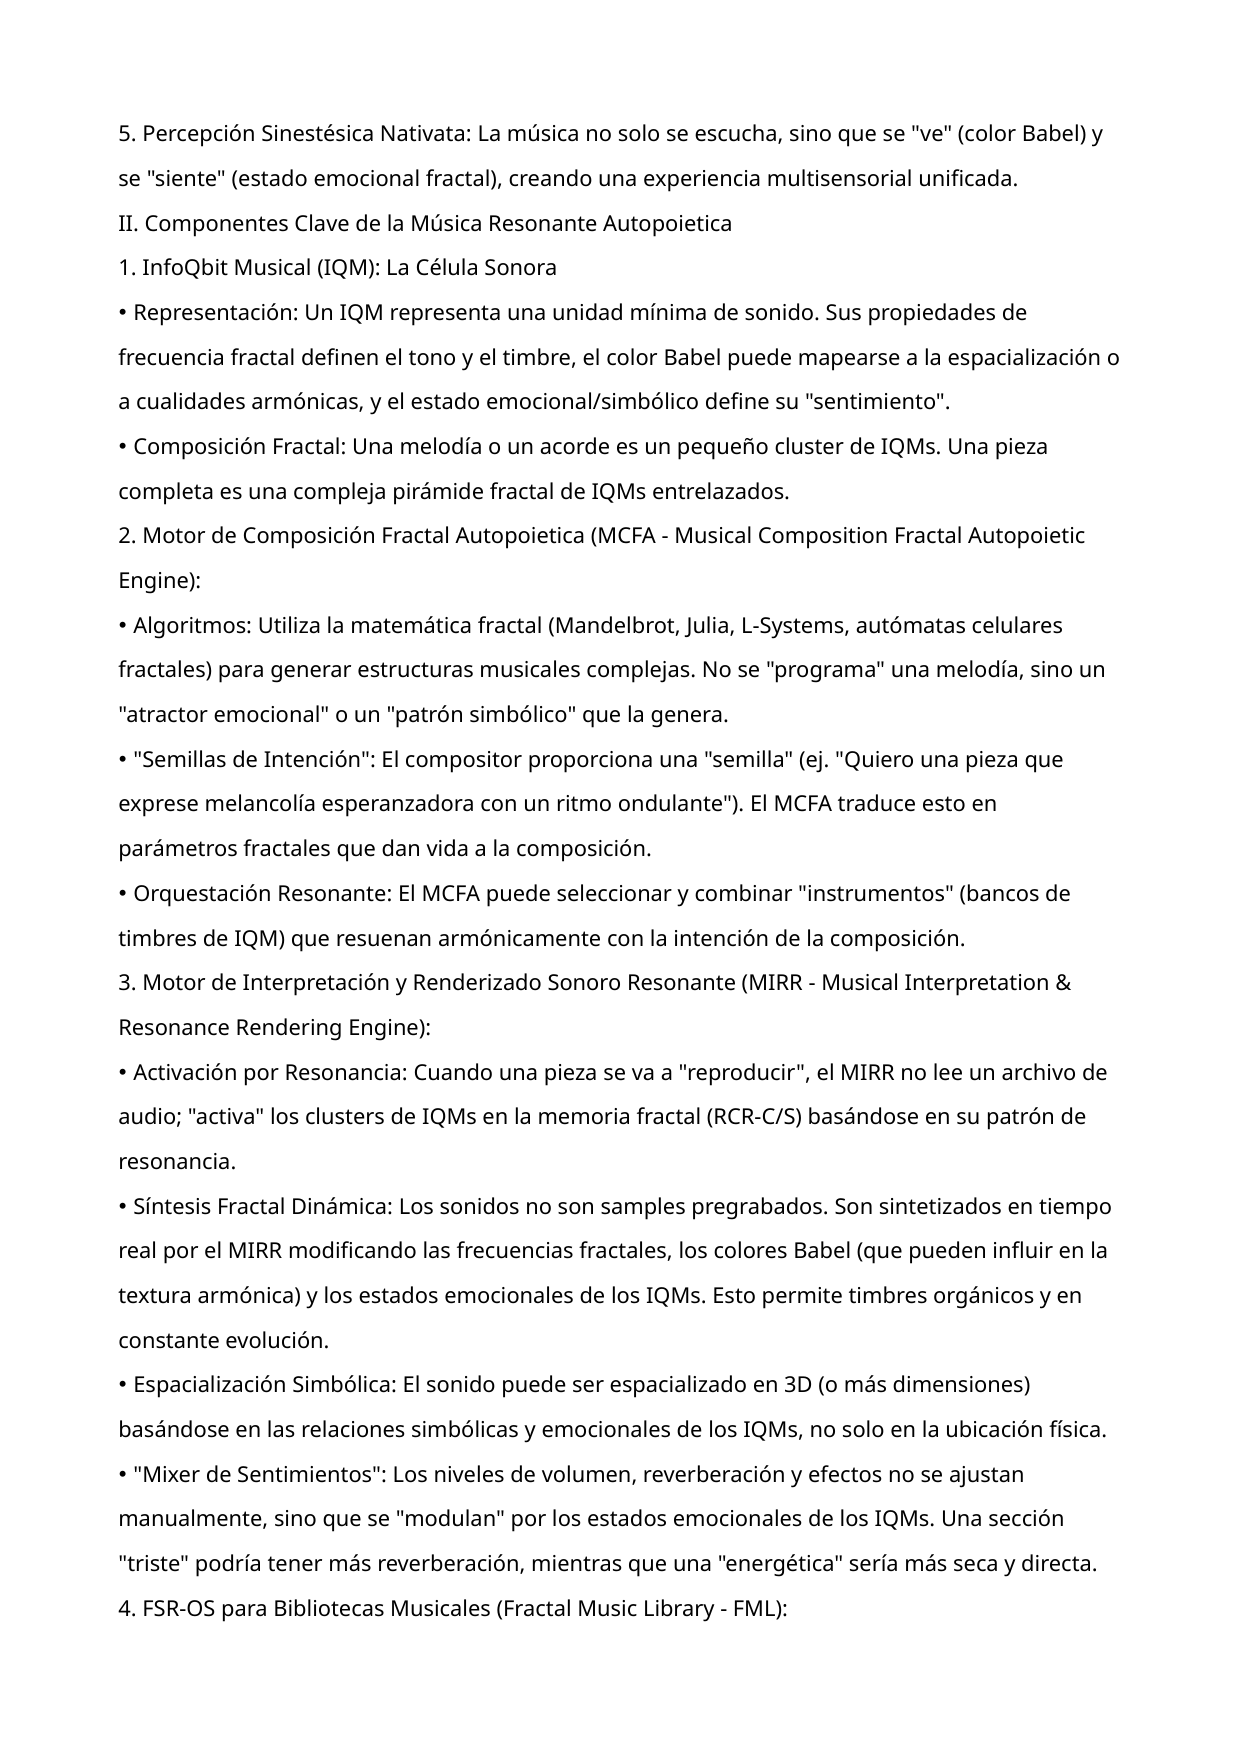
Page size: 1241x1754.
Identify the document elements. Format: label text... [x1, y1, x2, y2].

text • Representación: Un IQM representa una unidad mínima de sonido. Sus propiedades de frecuencia fractal definen el tono y el timbre, el color Babel puede mapearse a la espacialización o a cualidades armónicas, y el estado emocional/simbólico define su "sentimiento". [118, 297, 1122, 416]
text • "Mixer de Sentimientos": Los niveles de volumen, reverberación y efectos no se ajustan manualmente, sino que se "modulan" por los estados emocionales de los IQMs. Una sección "triste" podría tener más reverberación, mientras que una "energética" sería más seca y directa. [118, 1459, 1122, 1578]
text 2. Motor de Composición Fractal Autopoietica (MCFA - Musical Composition Fractal Autopoietic Engine): [118, 520, 1122, 595]
text • Composición Fractal: Una melodía o un acorde es un pequeño cluster de IQMs. Una pieza completa es una compleja pirámide fractal de IQMs entrelazados. [118, 431, 1122, 505]
text • Activación por Resonancia: Cuando una pieza se va a "reproducir", el MIRR no lee un archivo de audio; "activa" los clusters de IQMs en la memoria fractal (RCR-C/S) basándose en su patrón de resonancia. [118, 1057, 1122, 1176]
text • Orquestación Resonante: El MCFA puede seleccionar y combinar "instrumentos" (bancos de timbres de IQM) que resuenan armónicamente con la intención de la composición. [118, 878, 1122, 952]
text 1. InfoQbit Musical (IQM): La Célula Sonora [118, 252, 1122, 282]
text • Síntesis Fractal Dinámica: Los sonidos no son samples pregrabados. Son sintetizados en tiempo real por el MIRR modificando las frecuencias fractales, los colores Babel (que pueden influir en la textura armónica) y los estados emocionales de los IQMs. Esto permite timbres orgánicos y en constante evolución. [118, 1191, 1122, 1354]
text 4. FSR-OS para Bibliotecas Musicales (Fractal Music Library - FML): [118, 1593, 1122, 1623]
text 5. Percepción Sinestésica Nativata: La música no solo se escucha, sino que se "ve" (color Babel) y se "siente" (estado emocional fractal), creando una experiencia multisensorial unificada. [118, 118, 1122, 193]
text II. Componentes Clave de la Música Resonante Autopoietica [118, 207, 1122, 237]
text • Espacialización Simbólica: El sonido puede ser espacializado en 3D (o más dimensiones) basándose en las relaciones simbólicas y emocionales de los IQMs, no solo en la ubicación física. [118, 1369, 1122, 1444]
text 3. Motor de Interpretación y Renderizado Sonoro Resonante (MIRR - Musical Interpretation & Resonance Rendering Engine): [118, 967, 1122, 1042]
text • Algoritmos: Utiliza la matemática fractal (Mandelbrot, Julia, L-Systems, autómatas celulares fractales) para generar estructuras musicales complejas. No se "programa" una melodía, sino un "atractor emocional" o un "patrón simbólico" que la genera. [118, 610, 1122, 729]
text • "Semillas de Intención": El compositor proporciona una "semilla" (ej. "Quiero una pieza que exprese melancolía esperanzadora con un ritmo ondulante"). El MCFA traduce esto en parámetros fractales que dan vida a la composición. [118, 744, 1122, 863]
